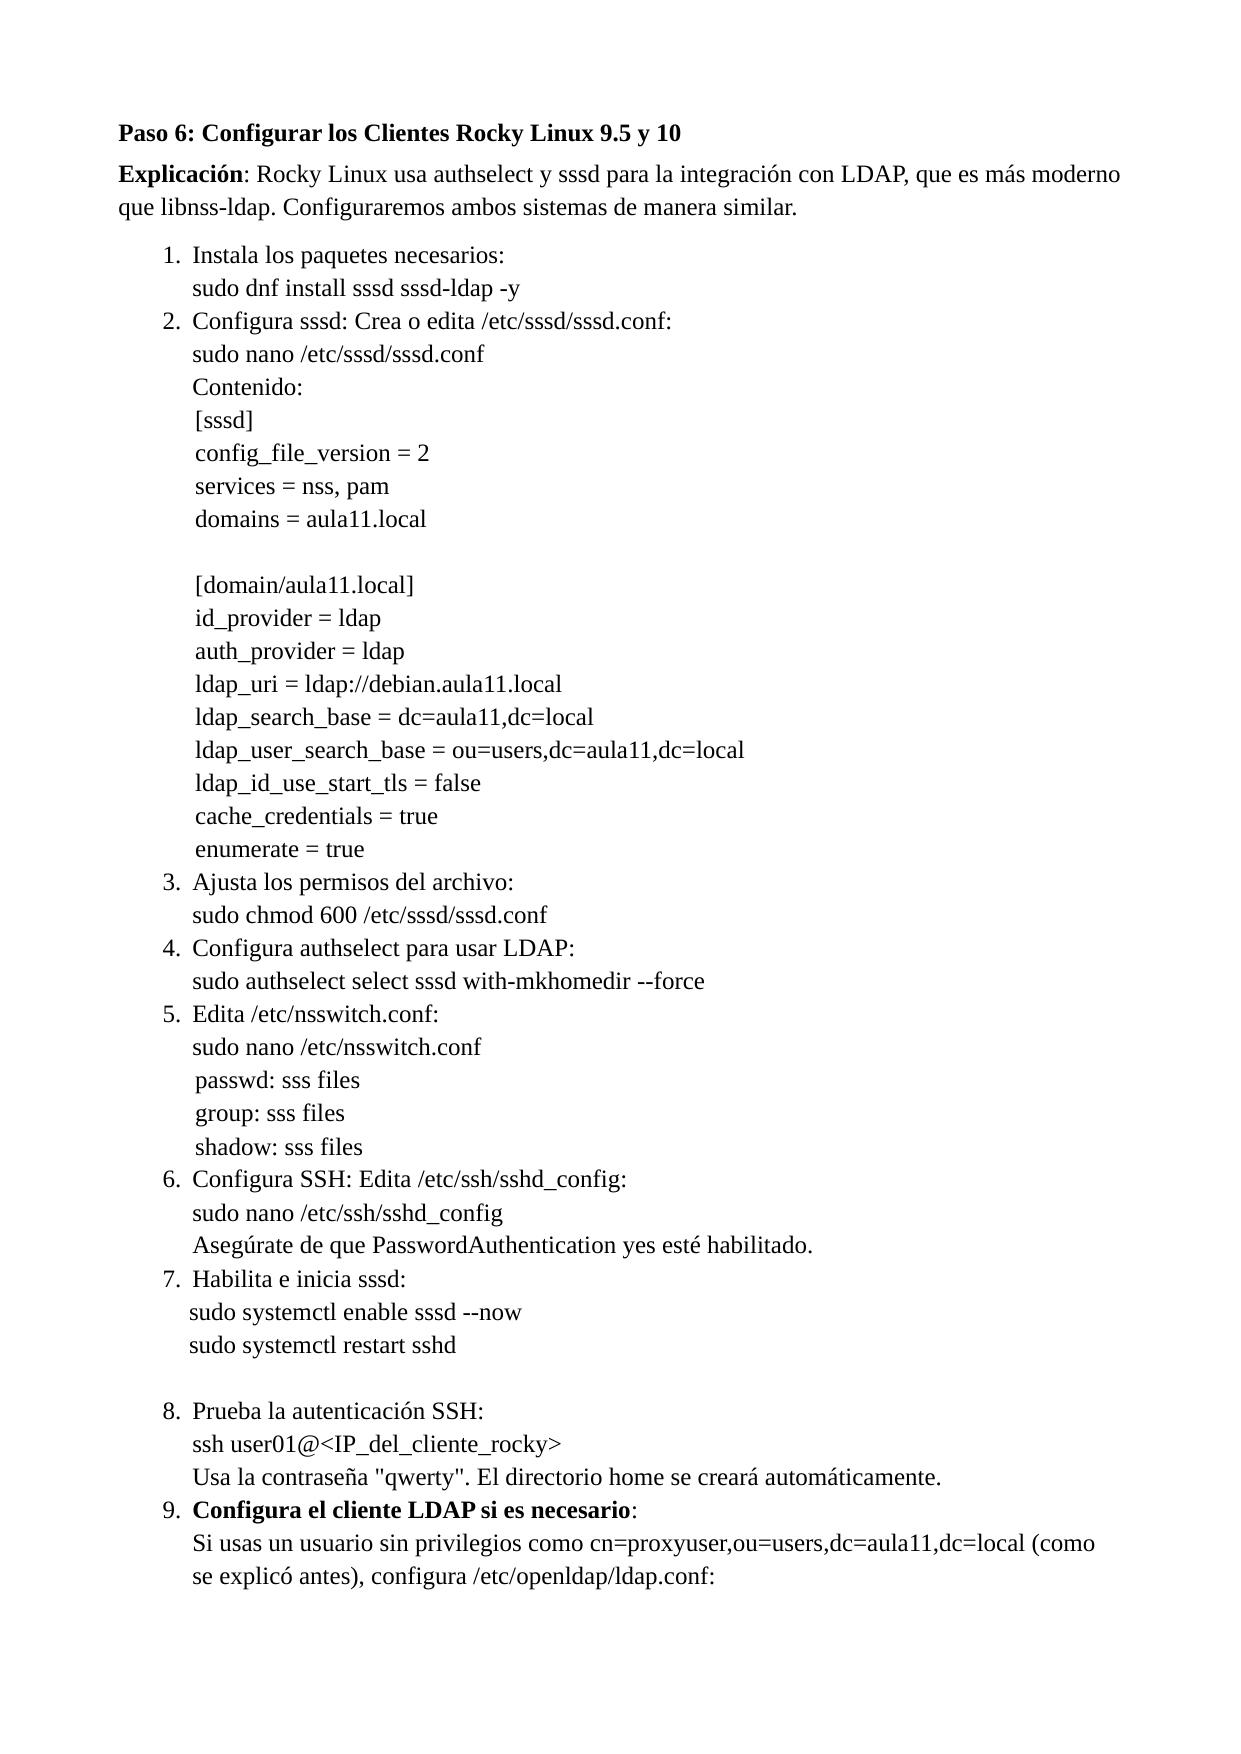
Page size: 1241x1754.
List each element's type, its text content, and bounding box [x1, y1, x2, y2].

text cache_credentials = true [195, 801, 1122, 830]
text id_provider = ldap [195, 603, 1122, 632]
text shadow: sss files [195, 1132, 1122, 1160]
text [sssd] [195, 405, 1122, 434]
text sudo systemctl enable sssd --now [189, 1297, 1122, 1325]
text auth_provider = ldap [195, 636, 1122, 665]
list Instala los paquetes necesarios: [162, 240, 1122, 269]
text Explicación: Rocky Linux usa authselect y sssd para la integración con LDAP, que es más moderno que libnss-ldap. Configuraremos ambos sistemas de manera similar. [118, 159, 1122, 221]
list sudo nano /etc/nsswitch.conf [162, 1032, 1122, 1061]
text group: sss files [195, 1098, 1122, 1127]
list sudo authselect select sssd with-mkhomedir --force [162, 966, 1122, 995]
list sudo chmod 600 /etc/sssd/sssd.conf [162, 900, 1122, 929]
text config_file_version = 2 [195, 438, 1122, 467]
list sudo nano /etc/sssd/sssd.conf [162, 339, 1122, 368]
list Configura SSH: Edita /etc/ssh/sshd_config: [162, 1164, 1122, 1193]
text [domain/aula11.local] [195, 570, 1122, 599]
list Configura sssd: Crea o edita /etc/sssd/sssd.conf: [162, 306, 1122, 335]
text ldap_search_base = dc=aula11,dc=local [195, 702, 1122, 731]
list sudo dnf install sssd sssd-ldap -y [162, 273, 1122, 302]
list Configura el cliente LDAP si es necesario: Si usas un usuario sin privilegios como cn=proxyuser,ou=users,dc=aula11,dc=local (como se explicó antes), configura /etc/openldap/ldap.conf: [162, 1495, 1122, 1589]
text domains = aula11.local [195, 504, 1122, 533]
text enumerate = true [195, 834, 1122, 863]
list ssh user01@<IP_del_cliente_rocky> [162, 1429, 1122, 1457]
list sudo nano /etc/ssh/sshd_config [162, 1198, 1122, 1226]
subtitle Paso 6: Configurar los Clientes Rocky Linux 9.5 y 10 [118, 118, 1122, 147]
text sudo systemctl restart sshd [189, 1330, 1122, 1358]
text passwd: sss files [195, 1066, 1122, 1094]
list Habilita e inicia sssd: [162, 1264, 1122, 1292]
list Configura authselect para usar LDAP: [162, 933, 1122, 962]
list Prueba la autenticación SSH: [162, 1396, 1122, 1424]
text ldap_uri = ldap://debian.aula11.local [195, 669, 1122, 698]
text ldap_id_use_start_tls = false [195, 768, 1122, 797]
text ldap_user_search_base = ou=users,dc=aula11,dc=local [195, 735, 1122, 764]
list Asegúrate de que PasswordAuthentication yes esté habilitado. [162, 1231, 1122, 1259]
list Usa la contraseña "qwerty". El directorio home se creará automáticamente. [162, 1462, 1122, 1491]
list Contenido: [162, 372, 1122, 401]
text services = nss, pam [195, 471, 1122, 500]
list Edita /etc/nsswitch.conf: [162, 999, 1122, 1028]
list Ajusta los permisos del archivo: [162, 867, 1122, 896]
